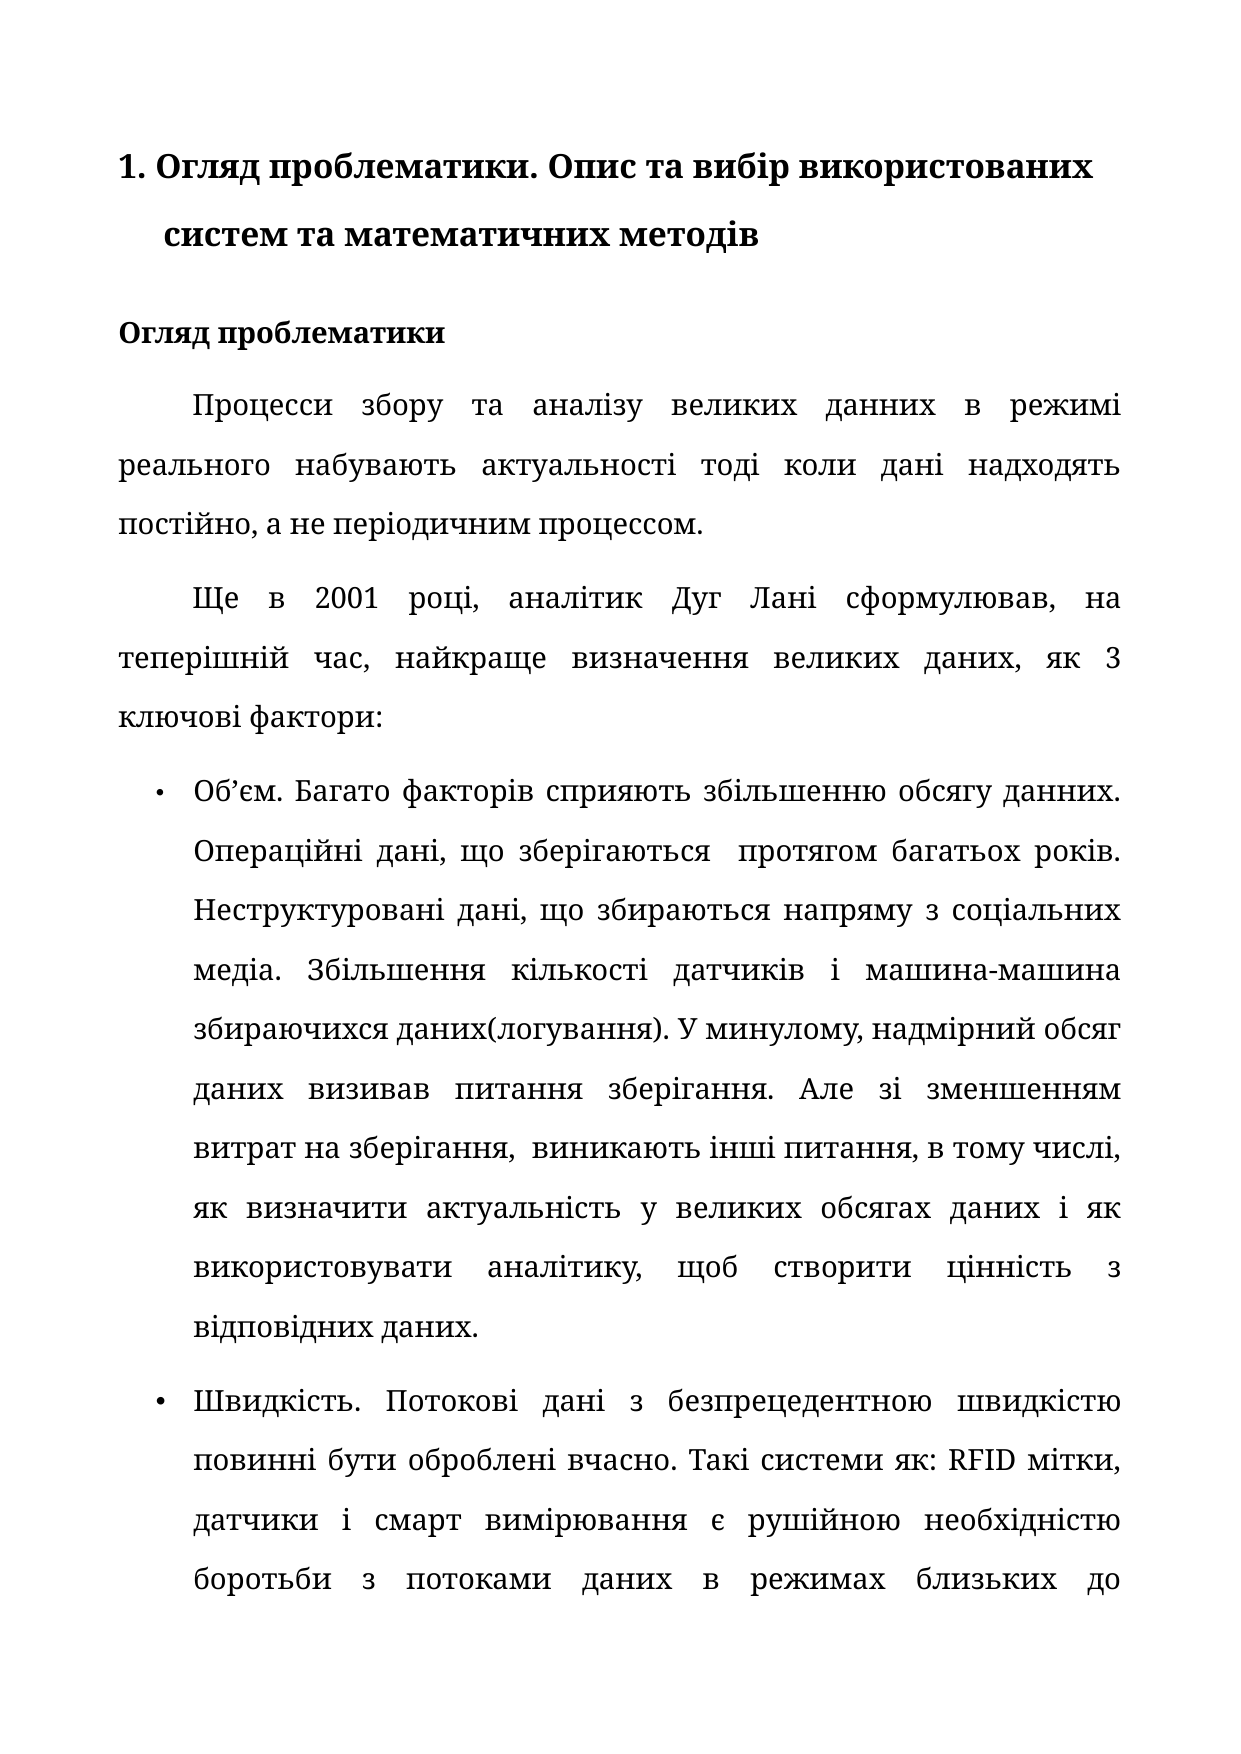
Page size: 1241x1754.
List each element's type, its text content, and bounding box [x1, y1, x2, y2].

list Об’єм. Багато факторів сприяють збільшенню обсягу данних. Операційні дані, що зберігаються протягом багатьох років. Неструктуровані дані, що збираються напряму з соціальних медіа. Збільшення кількості датчиків і машина-машина збираючихся даних(логування). У минулому, надмірний обсяг даних визивав питання зберігання. Але зі зменшенням витрат на зберігання, виникають інші питання, в тому числі, як визначити актуальність у великих обсягах даних і як використовувати аналітику, щоб створити цінність з відповідних даних. [156, 771, 1122, 1346]
subtitle Огляд проблематики [118, 313, 1122, 352]
text Ще в 2001 році, аналітик Дуг Лані сформулював, на теперішній час, найкраще визначення великих даних, як 3 ключові фактори: [118, 578, 1122, 736]
list Швидкість. Потокові дані з безпрецедентною швидкістю повинні бути оброблені вчасно. Такі системи як: RFID мітки, датчики і смарт вимірювання є рушійною необхідністю боротьби з потоками даних в режимах близьких до [156, 1380, 1122, 1598]
text Процесси збору та аналізу великих данних в режимі реального набувають актуальності тоді коли дані надходять постійно, а не періодичним процессом. [118, 385, 1122, 543]
subtitle 1. Огляд проблематики. Опис та вибір використованих систем та математичних методів [118, 143, 1122, 257]
